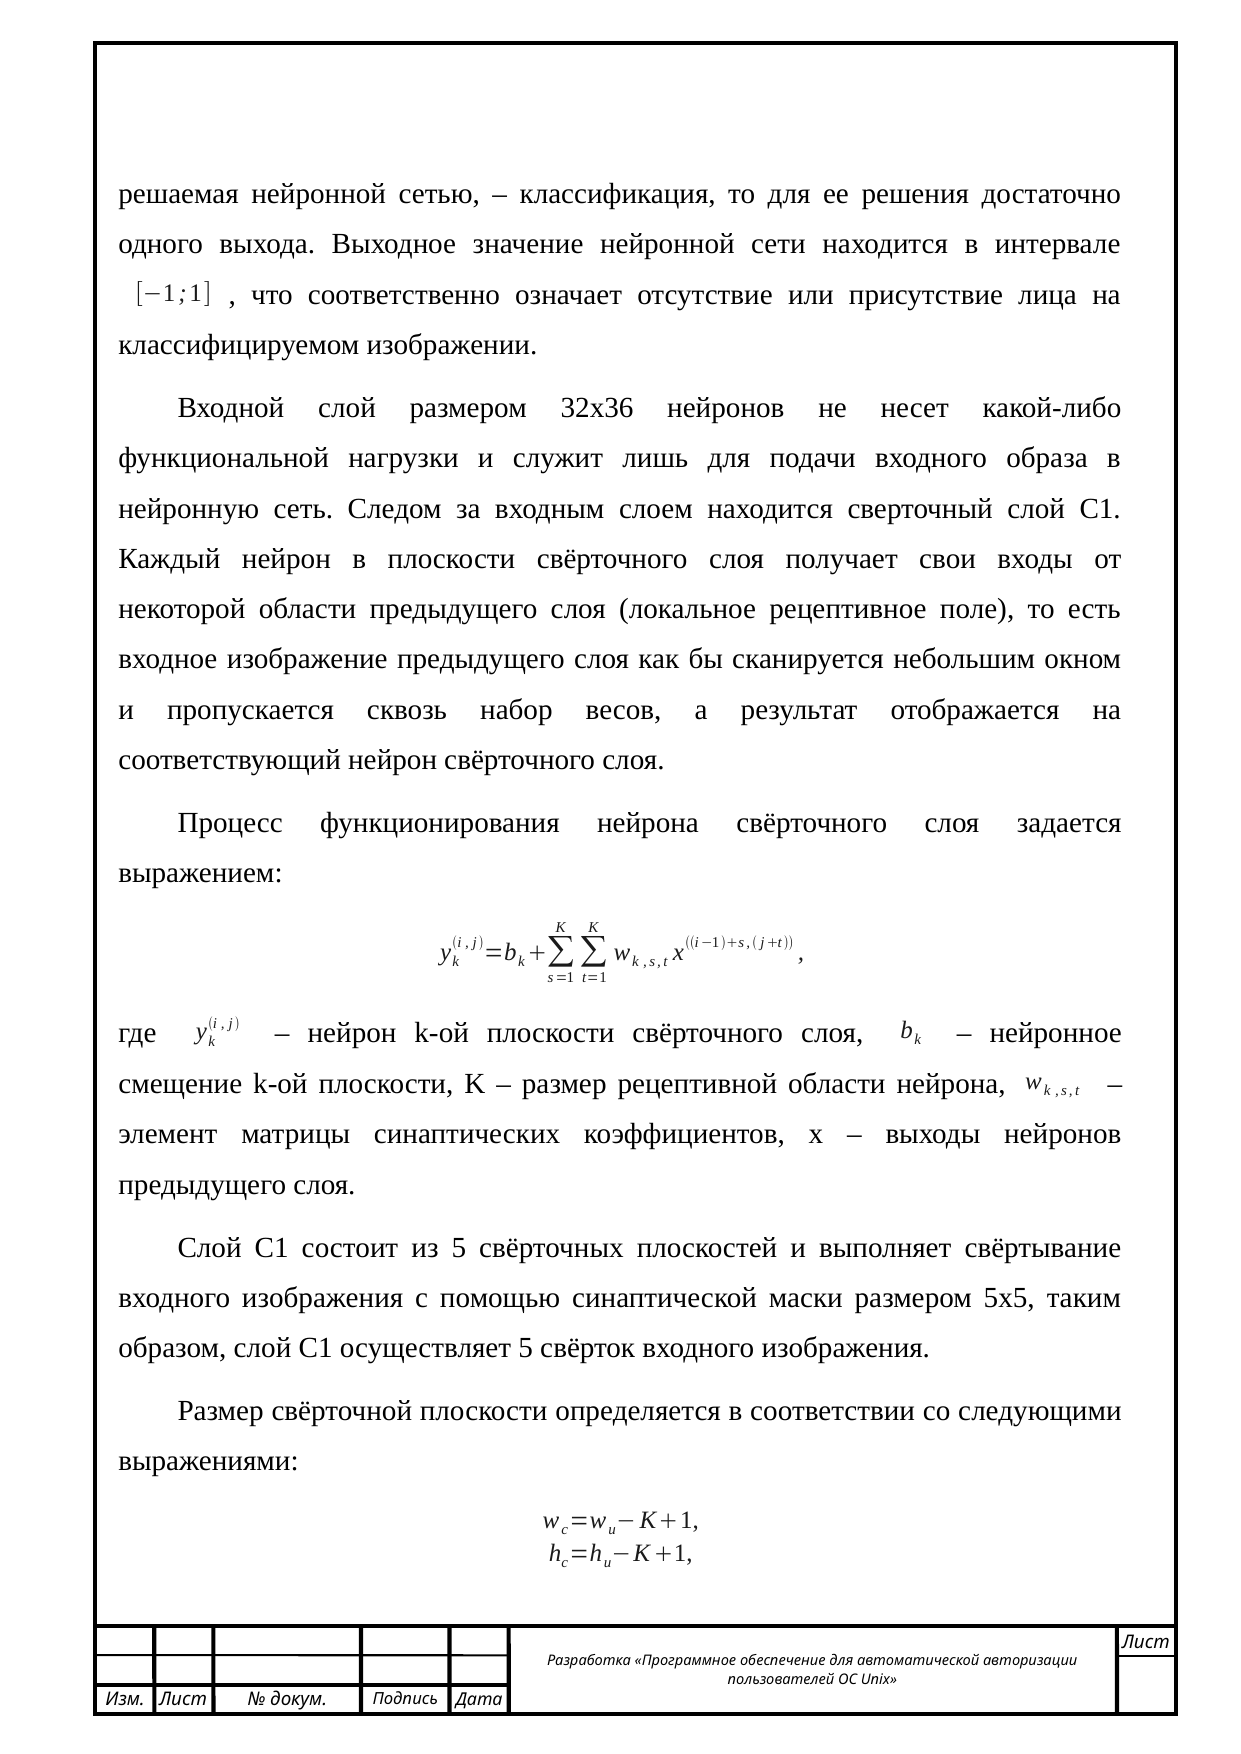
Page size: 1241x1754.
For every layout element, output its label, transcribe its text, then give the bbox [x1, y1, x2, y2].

text Размер свёрточной плоскости определяется в соответствии со следующими выражениями: [118, 1393, 1122, 1477]
text Процесс функционирования нейрона свёрточного слоя задается выражением: [118, 805, 1122, 889]
text Входной слой размером 32x36 нейронов не несет какой-либо функциональной нагрузки и служит лишь для подачи входного образа в нейронную сеть. Следом за входным слоем находится сверточный слой С1. Каждый нейрон в плоскости свёрточного слоя получает свои входы от некоторой области предыдущего слоя (локальное рецептивное поле), то есть входное изображение предыдущего слоя как бы сканируется небольшим окном и пропускается сквозь набор весов, а результат отображается на соответствующий нейрон свёрточного слоя. [118, 390, 1122, 776]
text Слой С1 состоит из 5 свёрточных плоскостей и выполняет свёртывание входного изображения с помощью синаптической маски размером 5x5, таким образом, слой С1 осуществляет 5 свёрток входного изображения. [118, 1230, 1122, 1364]
text где – нейрон k-ой плоскости свёрточного слоя, – нейронное смещение k-ой плоскости, K – размер рецептивной области нейрона, – элемент матрицы синаптических коэффициентов, x – выходы нейронов предыдущего слоя. [118, 1015, 1122, 1201]
text решаемая нейронной сетью, – классификация, то для ее решения достаточно одного выхода. Выходное значение нейронной сети находится в интервале, что соответственно означает отсутствие или присутствие лица на классифицируемом изображении. [118, 176, 1122, 361]
